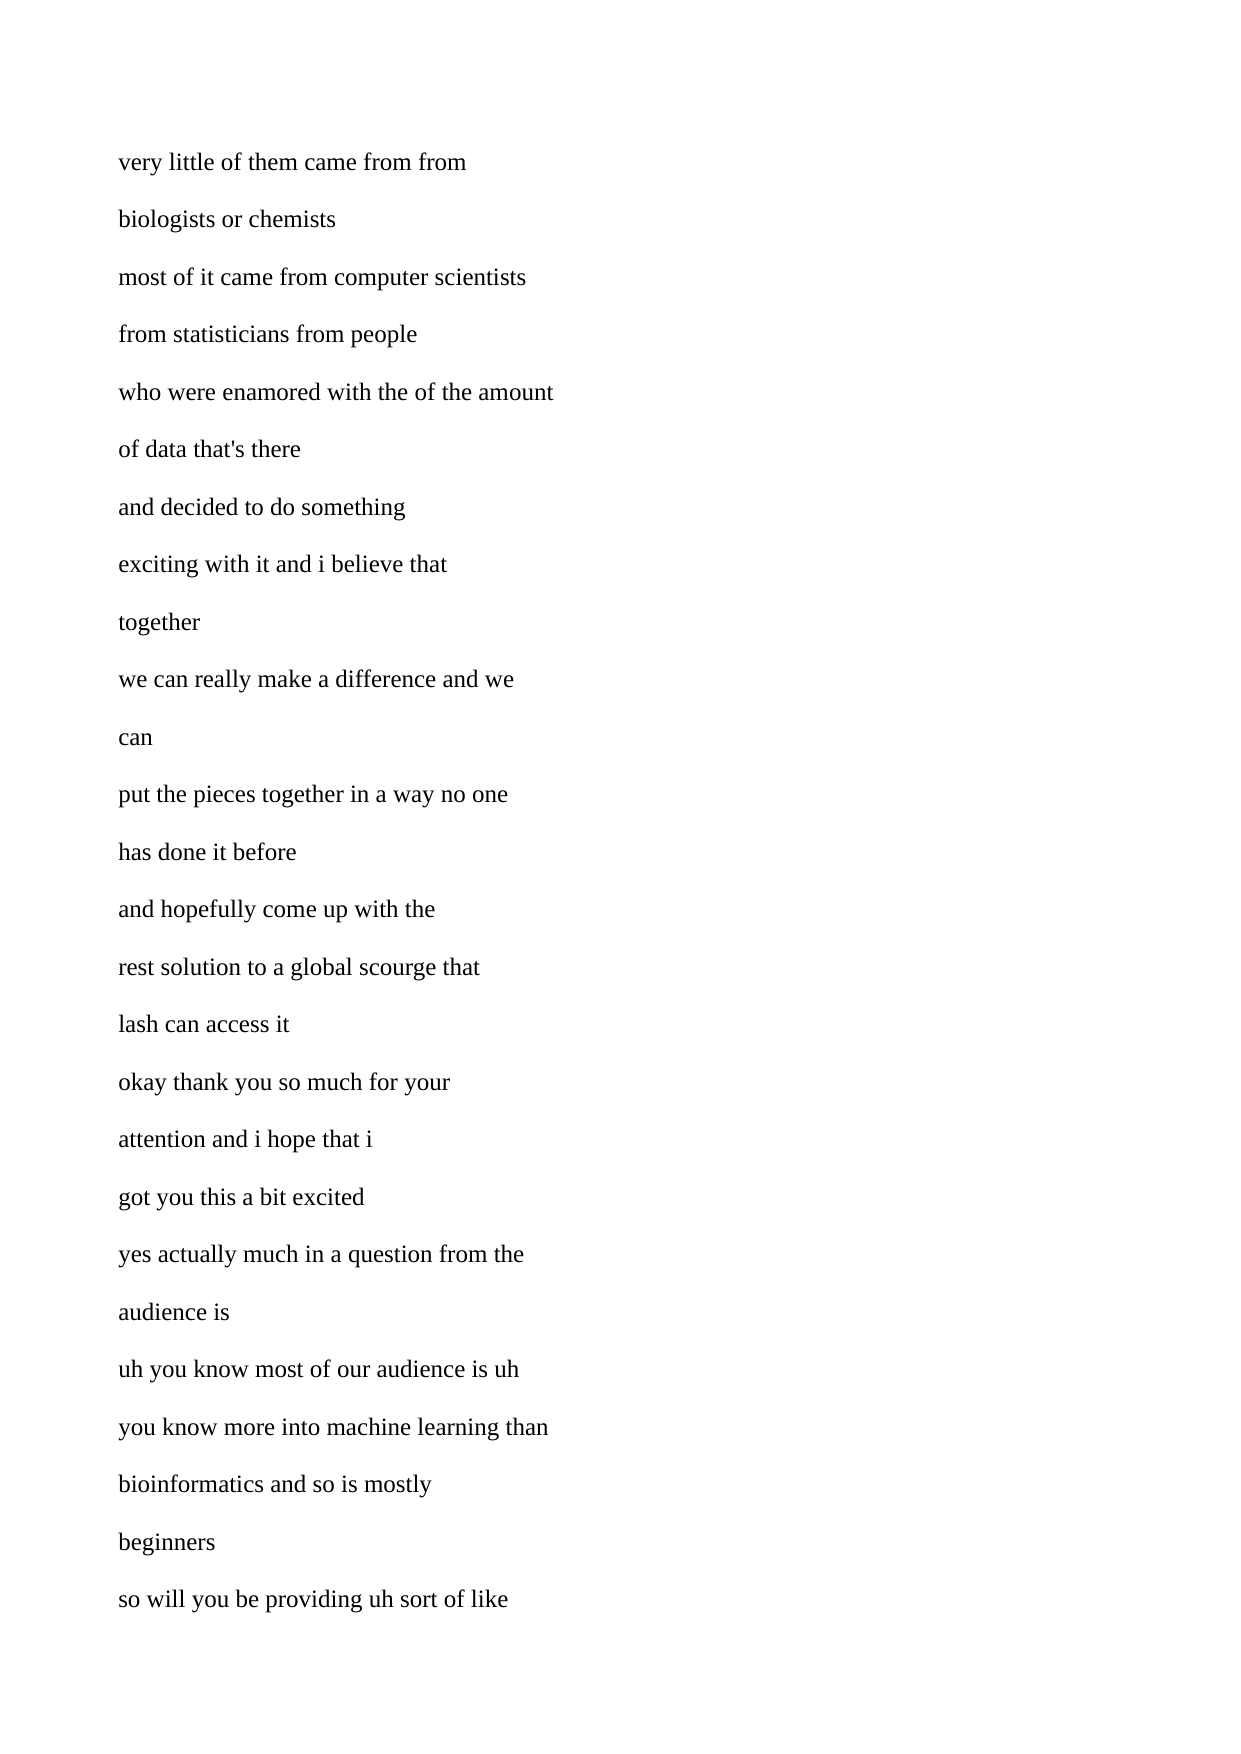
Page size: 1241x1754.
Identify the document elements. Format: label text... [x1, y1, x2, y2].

text we can really make a difference and we [118, 664, 1122, 693]
text so will you be providing uh sort of like [118, 1584, 1122, 1613]
text bioinformatics and so is mostly [118, 1469, 1122, 1498]
text very little of them came from from [118, 147, 1122, 176]
text has done it before [118, 837, 1122, 866]
text can [118, 722, 1122, 751]
text and hopefully come up with the [118, 894, 1122, 923]
text got you this a bit excited [118, 1182, 1122, 1211]
text biologists or chemists [118, 204, 1122, 233]
text exciting with it and i believe that [118, 549, 1122, 578]
text attention and i hope that i [118, 1124, 1122, 1153]
text rest solution to a global scourge that [118, 952, 1122, 981]
text put the pieces together in a way no one [118, 779, 1122, 808]
text from statisticians from people [118, 319, 1122, 348]
text okay thank you so much for your [118, 1067, 1122, 1096]
text of data that's there [118, 434, 1122, 463]
text beginners [118, 1527, 1122, 1556]
text you know more into machine learning than [118, 1412, 1122, 1441]
text lash can access it [118, 1009, 1122, 1038]
text most of it came from computer scientists [118, 262, 1122, 291]
text and decided to do something [118, 492, 1122, 521]
text together [118, 607, 1122, 636]
text yes actually much in a question from the [118, 1239, 1122, 1268]
text who were enamored with the of the amount [118, 377, 1122, 406]
text uh you know most of our audience is uh [118, 1354, 1122, 1383]
text audience is [118, 1297, 1122, 1326]
